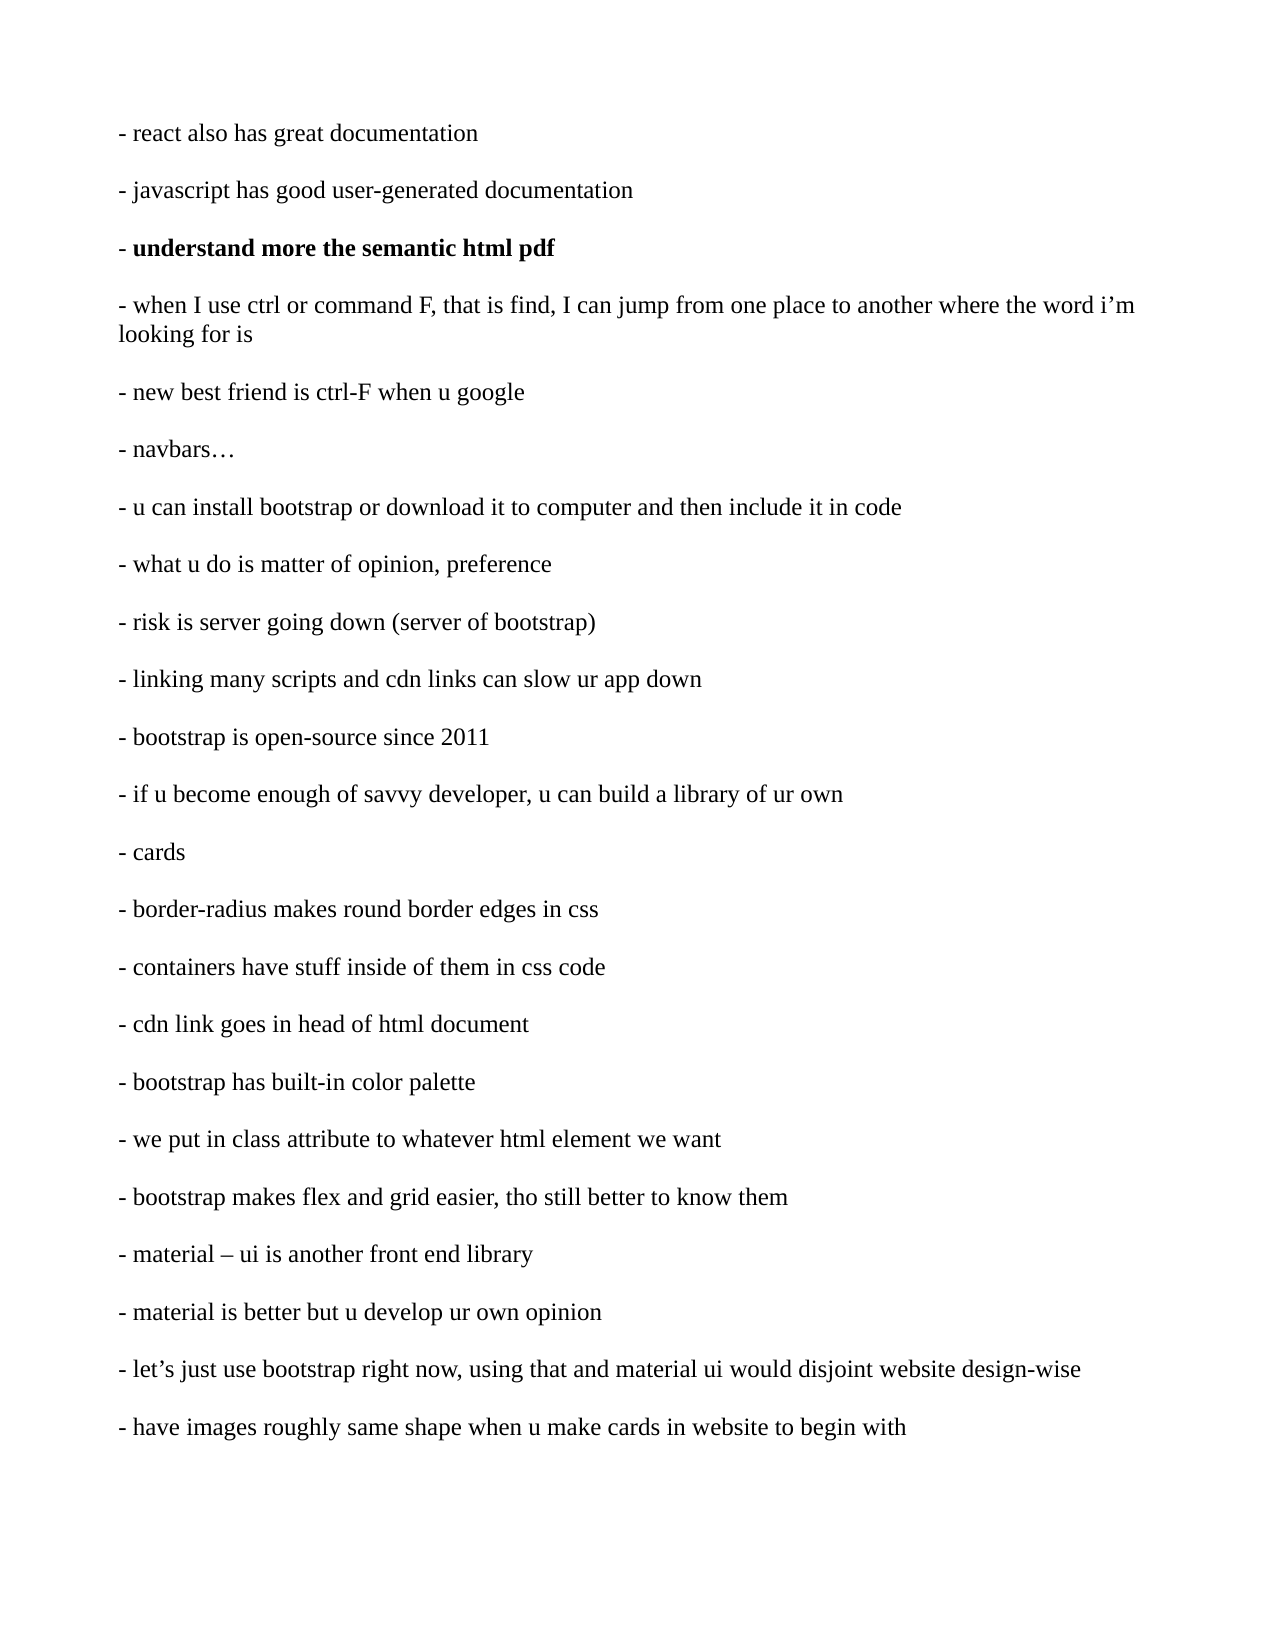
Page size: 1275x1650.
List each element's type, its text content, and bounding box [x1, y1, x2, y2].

text - understand more the semantic html pdf [118, 233, 1157, 262]
text - new best friend is ctrl-F when u google [118, 377, 1157, 406]
text - bootstrap makes flex and grid easier, tho still better to know them [118, 1182, 1157, 1211]
text - what u do is matter of opinion, preference [118, 549, 1157, 578]
text - bootstrap has built-in color palette [118, 1067, 1157, 1096]
text - risk is server going down (server of bootstrap) [118, 607, 1157, 636]
text - we put in class attribute to whatever html element we want [118, 1124, 1157, 1153]
text - linking many scripts and cdn links can slow ur app down [118, 664, 1157, 693]
text - u can install bootstrap or download it to computer and then include it in code [118, 492, 1157, 521]
text - material – ui is another front end library [118, 1239, 1157, 1268]
text - cards [118, 837, 1157, 866]
text - react also has great documentation [118, 118, 1157, 147]
text - when I use ctrl or command F, that is find, I can jump from one place to another where the word i’m looking for is [118, 291, 1157, 348]
text - navbars… [118, 434, 1157, 463]
text - material is better but u develop ur own opinion [118, 1297, 1157, 1326]
text - javascript has good user-generated documentation [118, 176, 1157, 204]
text - containers have stuff inside of them in css code [118, 952, 1157, 981]
text - cdn link goes in head of html document [118, 1009, 1157, 1038]
text - border-radius makes round border edges in css [118, 894, 1157, 923]
text - if u become enough of savvy developer, u can build a library of ur own [118, 779, 1157, 808]
text - bootstrap is open-source since 2011 [118, 722, 1157, 751]
text - have images roughly same shape when u make cards in website to begin with [118, 1412, 1157, 1441]
text - let’s just use bootstrap right now, using that and material ui would disjoint website design-wise [118, 1354, 1157, 1383]
